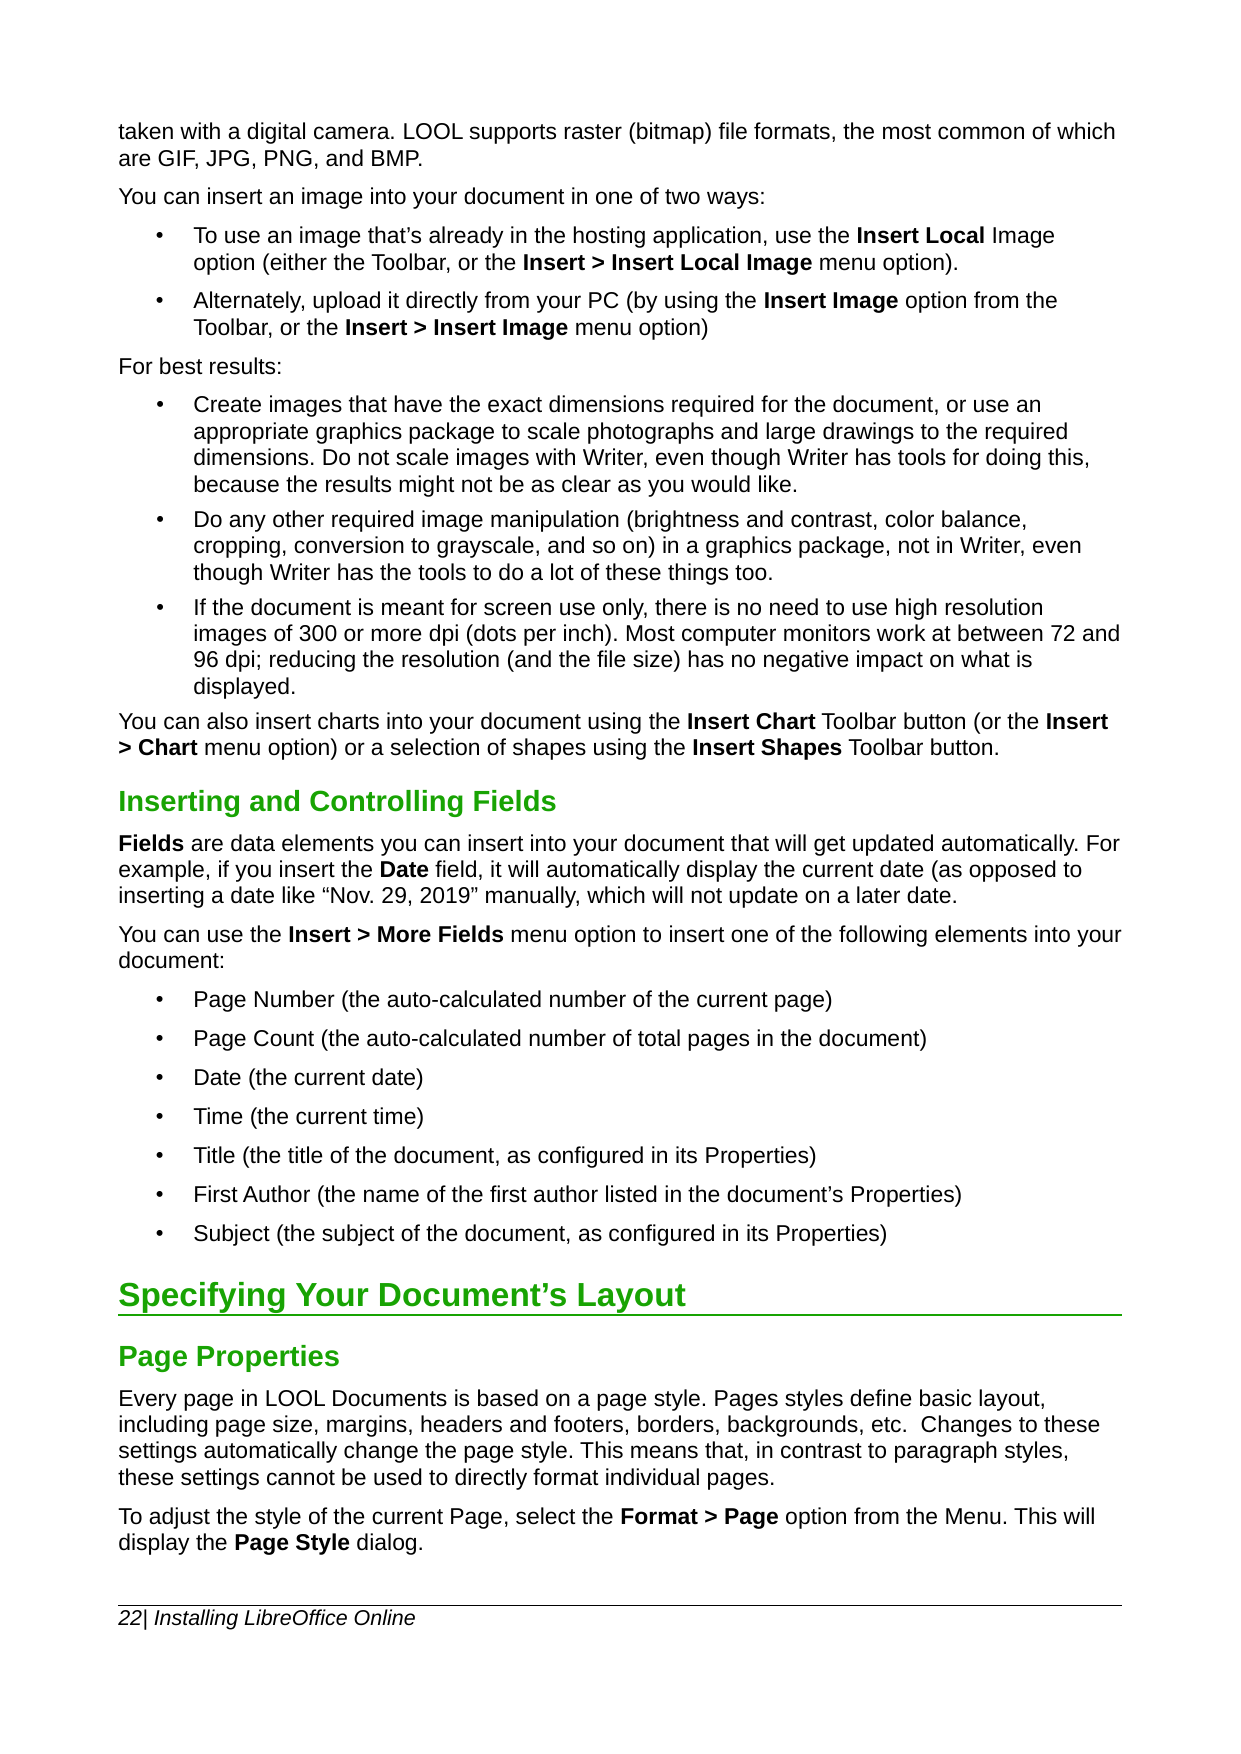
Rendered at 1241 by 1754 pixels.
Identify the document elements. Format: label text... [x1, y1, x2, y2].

list Create images that have the exact dimensions required for the document, or use an appropriate graphics package to scale photographs and large drawings to the required dimensions. Do not scale images with Writer, even though Writer has tools for doing this, because the results might not be as clear as you would like. [156, 391, 1122, 497]
list If the document is meant for screen use only, there is no need to use high resolution images of 300 or more dpi (dots per inch). Most computer monitors work at between 72 and 96 dpi; reducing the resolution (and the file size) has no negative impact on what is displayed. [156, 594, 1122, 699]
subtitle Page Properties [118, 1339, 1122, 1373]
list Do any other required image manipulation (brightness and contrast, color balance, cropping, conversion to grayscale, and so on) in a graphics package, not in Writer, even though Writer has the tools to do a lot of these things too. [156, 506, 1122, 585]
list For best results: [118, 353, 1122, 379]
subtitle Inserting and Controlling Fields [118, 784, 1122, 818]
text Fields are data elements you can insert into your document that will get updated automatically. For example, if you insert the Date field, it will automatically display the current date (as opposed to inserting a date like “Nov. 29, 2019” manually, which will not update on a later date. [118, 829, 1122, 909]
list Subject (the subject of the document, as configured in its Properties) [156, 1219, 1122, 1246]
list To use an image that’s already in the hosting application, use the Insert Local Image option (either the Toolbar, or the Insert > Insert Local Image menu option). [156, 222, 1122, 275]
list Time (the current time) [156, 1103, 1122, 1129]
text You can use the Insert > More Fields menu option to insert one of the following elements into your document: [118, 921, 1122, 974]
text taken with a digital camera. LOOL supports raster (bitmap) file formats, the most common of which are GIF, JPG, PNG, and BMP. [118, 118, 1122, 171]
text To adjust the style of the current Page, select the Format > Page option from the Menu. This will display the Page Style dialog. [118, 1503, 1122, 1555]
list First Author (the name of the first author listed in the document’s Properties) [156, 1181, 1122, 1207]
list You can also insert charts into your document using the Insert Chart Toolbar button (or the Insert > Chart menu option) or a selection of shapes using the Insert Shapes Toolbar button. [118, 708, 1122, 761]
list Alternately, upload it directly from your PC (by using the Insert Image option from the Toolbar, or the Insert > Insert Image menu option) [156, 287, 1122, 340]
list Page Count (the auto-calculated number of total pages in the document) [156, 1025, 1122, 1052]
text You can insert an image into your document in one of two ways: [118, 183, 1122, 210]
list Page Number (the auto-calculated number of the current page) [156, 986, 1122, 1013]
list Date (the current date) [156, 1064, 1122, 1090]
list Title (the title of the document, as configured in its Properties) [156, 1142, 1122, 1168]
text Every page in LOOL Documents is based on a page style. Pages styles define basic layout, including page size, margins, headers and footers, borders, backgrounds, etc. Changes to these settings automatically change the page style. This means that, in contrast to paragraph styles, these settings cannot be used to directly format individual pages. [118, 1385, 1122, 1490]
subtitle Specifying Your Document’s Layout [118, 1275, 1122, 1314]
